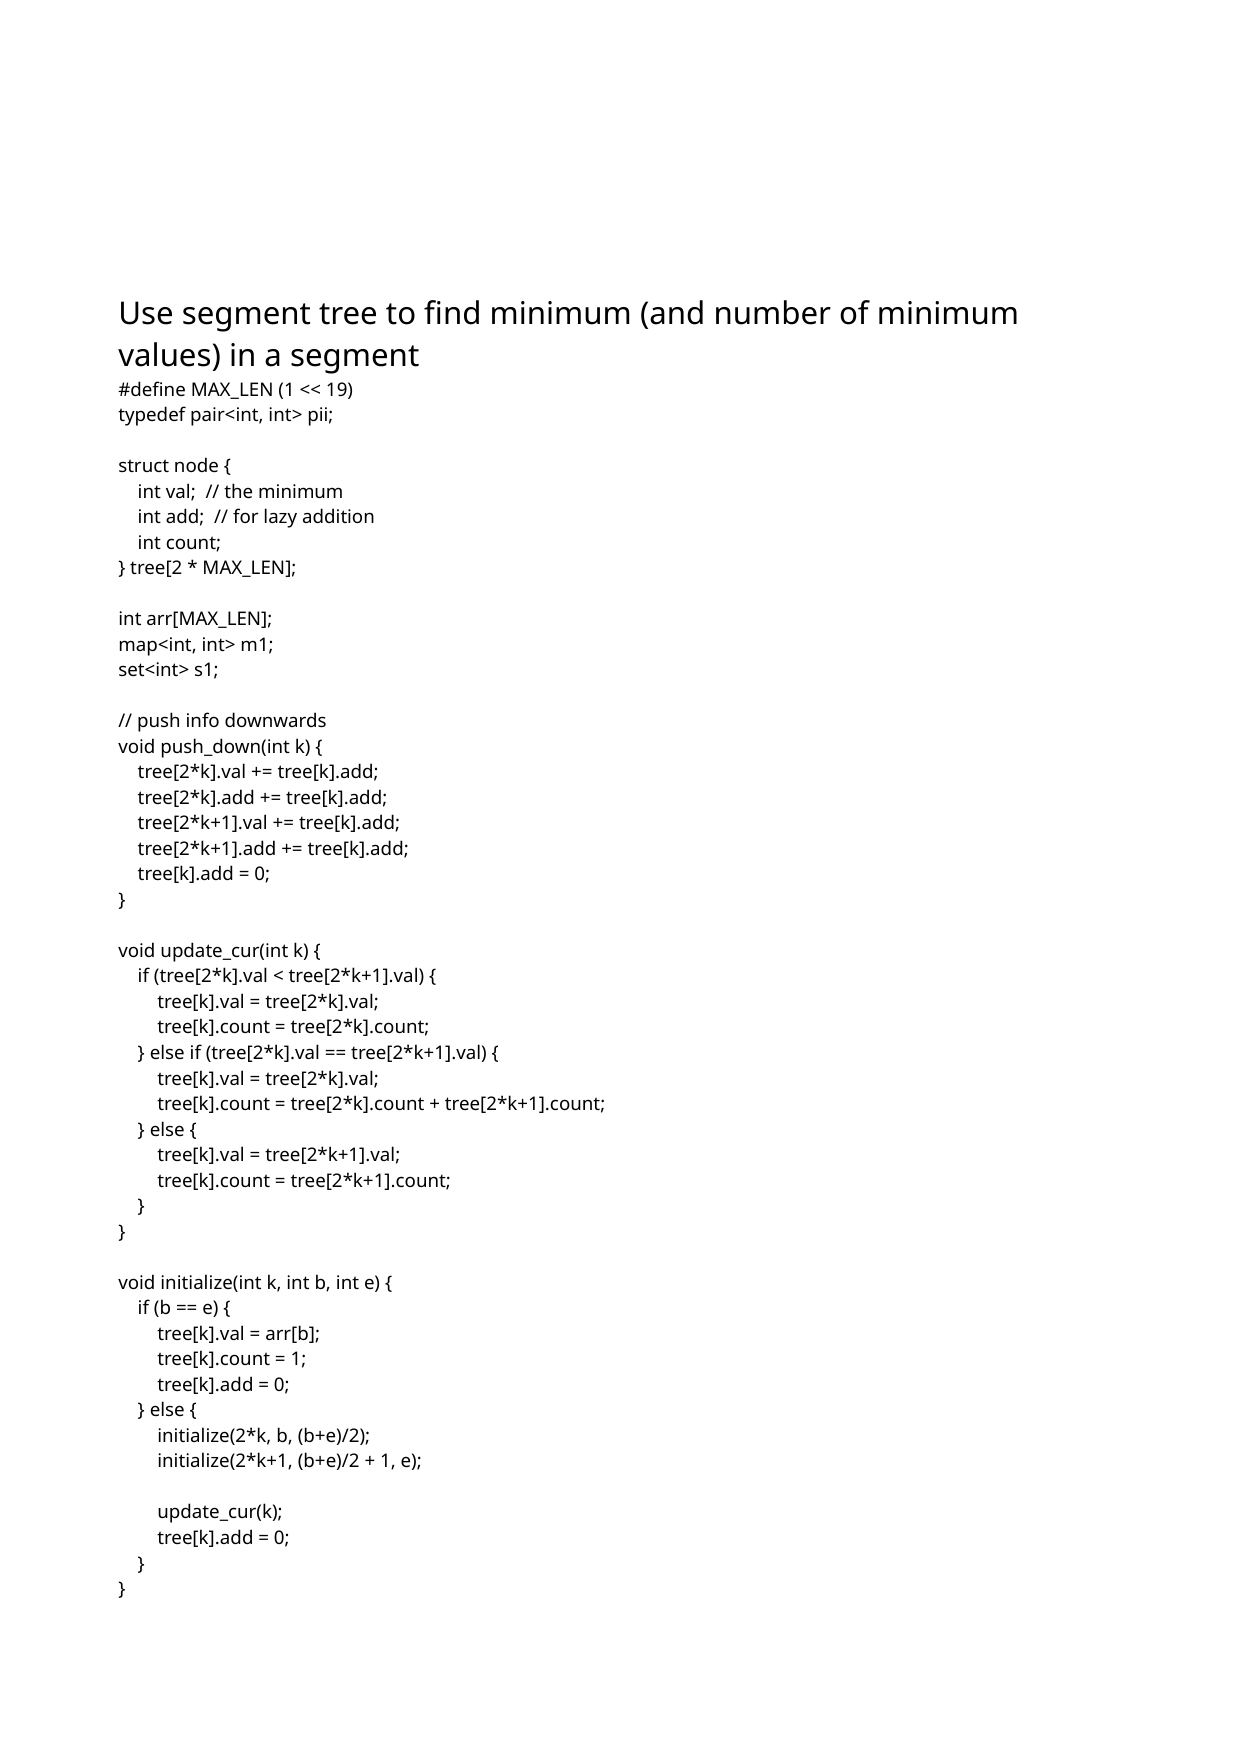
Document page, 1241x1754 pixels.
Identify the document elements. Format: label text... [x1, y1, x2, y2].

text tree[k].val = tree[2*k].val; [118, 988, 1122, 1014]
text void push_down(int k) { [118, 733, 1122, 759]
text int add; // for lazy addition [118, 503, 1122, 529]
text if (b == e) { [118, 1294, 1122, 1320]
text tree[2*k+1].val += tree[k].add; [118, 810, 1122, 835]
text tree[k].val = arr[b]; [118, 1320, 1122, 1346]
text int arr[MAX_LEN]; [118, 606, 1122, 631]
text } [118, 1218, 1122, 1243]
text if (tree[2*k].val < tree[2*k+1].val) { [118, 963, 1122, 988]
text initialize(2*k+1, (b+e)/2 + 1, e); [118, 1448, 1122, 1473]
text #define MAX_LEN (1 << 19) [118, 376, 1122, 401]
text tree[2*k].val += tree[k].add; [118, 759, 1122, 784]
text } else { [118, 1397, 1122, 1422]
text void initialize(int k, int b, int e) { [118, 1269, 1122, 1294]
text tree[2*k+1].add += tree[k].add; [118, 835, 1122, 861]
text tree[2*k].add += tree[k].add; [118, 784, 1122, 810]
text } else if (tree[2*k].val == tree[2*k+1].val) { [118, 1039, 1122, 1065]
text // push info downwards [118, 708, 1122, 733]
text tree[k].add = 0; [118, 1371, 1122, 1397]
text tree[k].add = 0; [118, 861, 1122, 886]
text tree[k].val = tree[2*k+1].val; [118, 1141, 1122, 1167]
text typedef pair<int, int> pii; [118, 401, 1122, 427]
text map<int, int> m1; [118, 631, 1122, 657]
text tree[k].count = tree[2*k+1].count; [118, 1167, 1122, 1192]
text update_cur(k); [118, 1499, 1122, 1524]
text void update_cur(int k) { [118, 937, 1122, 963]
text } [118, 1575, 1122, 1601]
text int count; [118, 529, 1122, 554]
text } tree[2 * MAX_LEN]; [118, 554, 1122, 580]
text tree[k].count = tree[2*k].count + tree[2*k+1].count; [118, 1090, 1122, 1116]
text tree[k].count = 1; [118, 1346, 1122, 1371]
text int val; // the minimum [118, 478, 1122, 503]
text tree[k].count = tree[2*k].count; [118, 1014, 1122, 1039]
text tree[k].add = 0; [118, 1524, 1122, 1550]
text Use segment tree to find minimum (and number of minimum values) in a segment [118, 291, 1122, 376]
text } [118, 1550, 1122, 1575]
text tree[k].val = tree[2*k].val; [118, 1065, 1122, 1090]
text } [118, 1192, 1122, 1218]
text struct node { [118, 452, 1122, 478]
text } [118, 886, 1122, 912]
text } else { [118, 1116, 1122, 1141]
text set<int> s1; [118, 657, 1122, 682]
text initialize(2*k, b, (b+e)/2); [118, 1422, 1122, 1448]
